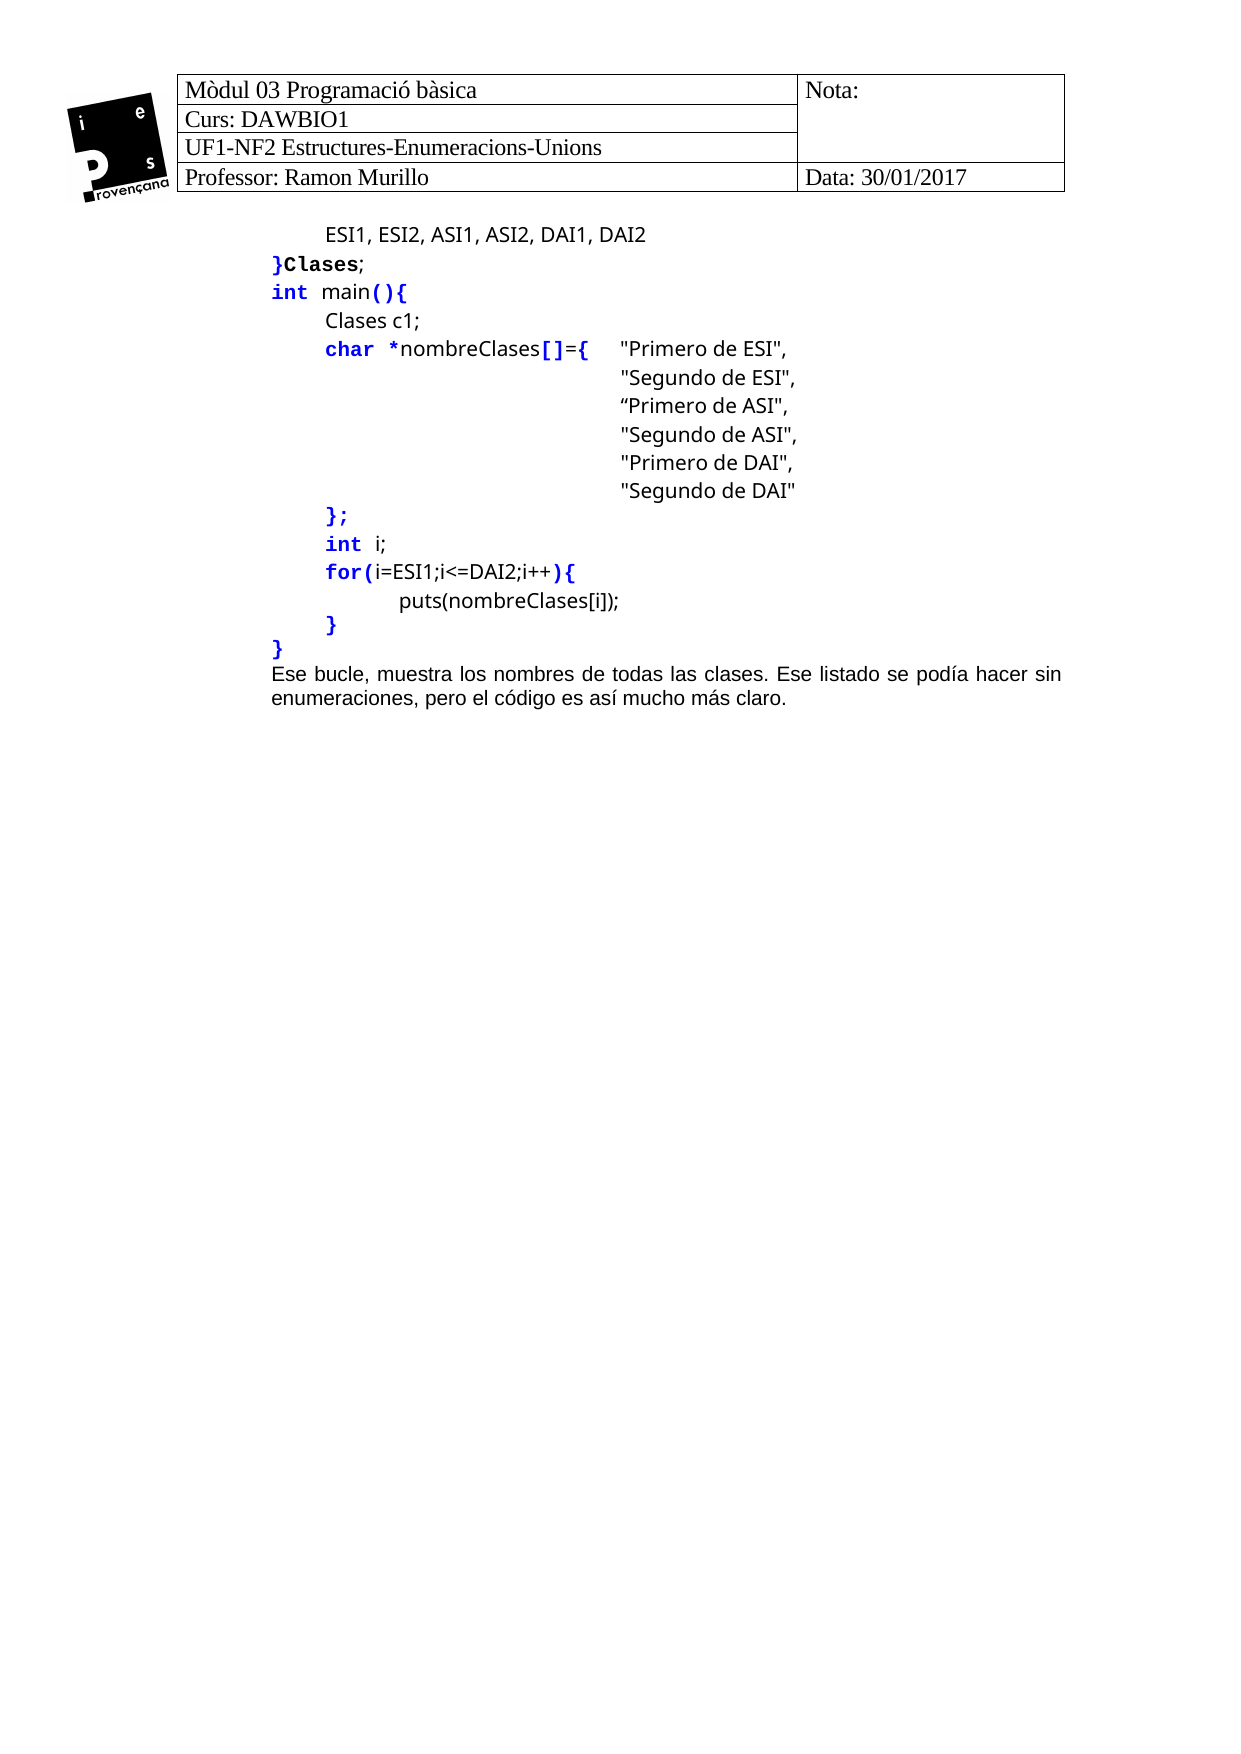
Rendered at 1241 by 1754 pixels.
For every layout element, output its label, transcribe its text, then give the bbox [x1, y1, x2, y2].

text ESI1, ESI2, ASI1, ASI2, DAI1, DAI2 [271, 220, 1063, 249]
text } [271, 614, 1063, 638]
text } [271, 638, 1063, 662]
text "Primero de DAI", [566, 448, 1063, 477]
text }; [251, 505, 1063, 529]
text Ese bucle, muestra los nombres de todas las clases. Ese listado se podía hacer sin enumeraciones, pero el código es así mucho más claro. [271, 662, 1063, 709]
text char *nombreClases[]={ "Primero de ESI", [271, 334, 1063, 363]
text “Primero de ASI", [566, 391, 1063, 420]
text }Clases; [271, 249, 1063, 277]
text for(i=ESI1;i<=DAI2;i++){ [271, 557, 1063, 586]
text int i; [271, 529, 1063, 557]
text int main(){ [271, 277, 1063, 306]
text puts(nombreClases[i]); [345, 586, 1063, 614]
text "Segundo de ASI", [566, 420, 1063, 448]
text "Segundo de DAI" [566, 477, 1063, 505]
text Clases c1; [271, 306, 1063, 334]
picture [66, 92, 171, 203]
text "Segundo de ESI", [566, 363, 1063, 391]
